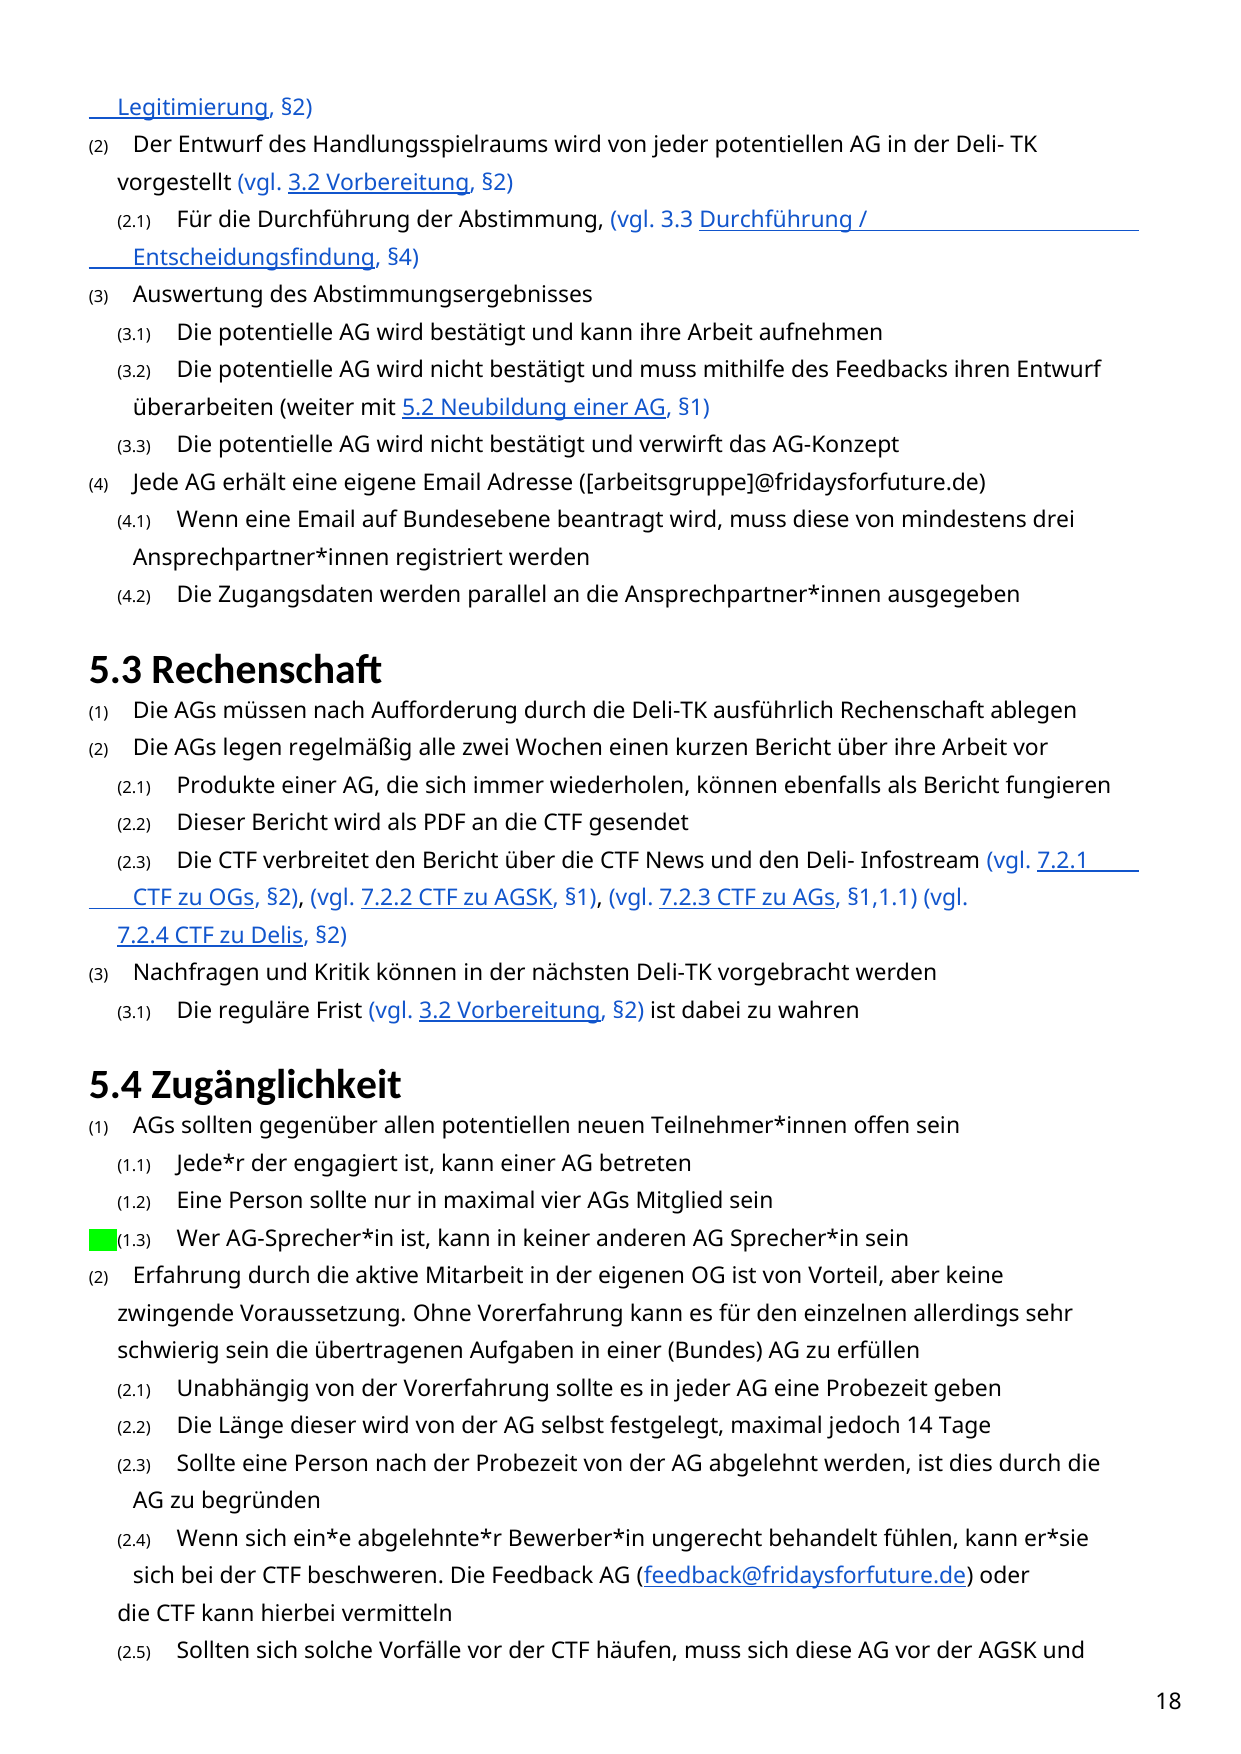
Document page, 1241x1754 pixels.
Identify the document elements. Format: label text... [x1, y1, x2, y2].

text (4) Jede AG erhält eine eigene Email Adresse ([arbeitsgruppe]@fridaysforfuture.de) [88, 466, 1181, 497]
text (3.1) Die potentielle AG wird bestätigt und kann ihre Arbeit aufnehmen [88, 316, 1181, 347]
subtitle 5.4 Zugänglichkeit [88, 1058, 1181, 1109]
text (2.5) Sollten sich solche Vorfälle vor der CTF häufen, muss sich diese AG vor der AGSK und [88, 1634, 1181, 1666]
text (2.3) Die CTF verbreitet den Bericht über die CTF News und den Deli- Infostream (vgl. 7.2.1 CTF zu OGs, §2), (vgl. 7.2.2 CTF zu AGSK, §1), (vgl. 7.2.3 CTF zu AGs, §1,1.1) (vgl. 7.2.4 CTF zu Delis, §2) [88, 844, 1181, 950]
text (1) Die AGs müssen nach Aufforderung durch die Deli-TK ausführlich Rechenschaft ablegen [88, 694, 1181, 725]
text (4.1) Wenn eine Email auf Bundesebene beantragt wird, muss diese von mindestens drei Ansprechpartner*innen registriert werden [88, 503, 1181, 572]
text (2.3) Sollte eine Person nach der Probezeit von der AG abgelehnt werden, ist dies durch die AG zu begründen [88, 1447, 1181, 1516]
text (4.2) Die Zugangsdaten werden parallel an die Ansprechpartner*innen ausgegeben [88, 578, 1181, 610]
text (3) Nachfragen und Kritik können in der nächsten Deli-TK vorgebracht werden [88, 956, 1181, 988]
text (3) Auswertung des Abstimmungsergebnisses [88, 278, 1181, 310]
text (1) AGs sollten gegenüber allen potentiellen neuen Teilnehmer*innen offen sein [88, 1109, 1181, 1141]
text (2.2) Die Länge dieser wird von der AG selbst festgelegt, maximal jedoch 14 Tage [88, 1409, 1181, 1441]
subtitle 5.3 Rechenschaft [88, 643, 1181, 694]
text (2.4) Wenn sich ein*e abgelehnte*r Bewerber*in ungerecht behandelt fühlen, kann er*sie sich bei der CTF beschweren. Die Feedback AG (feedback@fridaysforfuture.de) oder die CTF kann hierbei vermitteln [88, 1522, 1181, 1628]
text (3.3) Die potentielle AG wird nicht bestätigt und verwirft das AG-Konzept [88, 428, 1181, 460]
text (2) Die AGs legen regelmäßig alle zwei Wochen einen kurzen Bericht über ihre Arbeit vor [88, 731, 1181, 763]
text (2.1) Für die Durchführung der Abstimmung, (vgl. 3.3 Durchführung / Entscheidungsfindung, §4) [88, 203, 1181, 272]
text (3.2) Die potentielle AG wird nicht bestätigt und muss mithilfe des Feedbacks ihren Entwurf überarbeiten (weiter mit 5.2 Neubildung einer AG, §1) [88, 353, 1181, 422]
text (1.2) Eine Person sollte nur in maximal vier AGs Mitglied sein [88, 1184, 1181, 1216]
text (2.2) Dieser Bericht wird als PDF an die CTF gesendet [88, 806, 1181, 838]
text (2) Erfahrung durch die aktive Mitarbeit in der eigenen OG ist von Vorteil, aber keine zwingende Voraussetzung. Ohne Vorerfahrung kann es für den einzelnen allerdings sehr schwierig sein die übertragenen Aufgaben in einer (Bundes) AG zu erfüllen [88, 1259, 1181, 1366]
text (3.1) Die reguläre Frist (vgl. 3.2 Vorbereitung, §2) ist dabei zu wahren [88, 994, 1181, 1025]
text (1.1) Jede*r der engagiert ist, kann einer AG betreten [88, 1147, 1181, 1178]
text (1.3) Wer AG-Sprecher*in ist, kann in keiner anderen AG Sprecher*in sein [88, 1222, 1181, 1253]
text (2) Der Entwurf des Handlungsspielraums wird von jeder potentiellen AG in der Deli- TK vorgestellt (vgl. 3.2 Vorbereitung, §2) [88, 128, 1181, 197]
text Legitimierung, §2) [88, 91, 1181, 122]
text (2.1) Unabhängig von der Vorerfahrung sollte es in jeder AG eine Probezeit geben [88, 1372, 1181, 1403]
text (2.1) Produkte einer AG, die sich immer wiederholen, können ebenfalls als Bericht fungieren [88, 769, 1181, 800]
